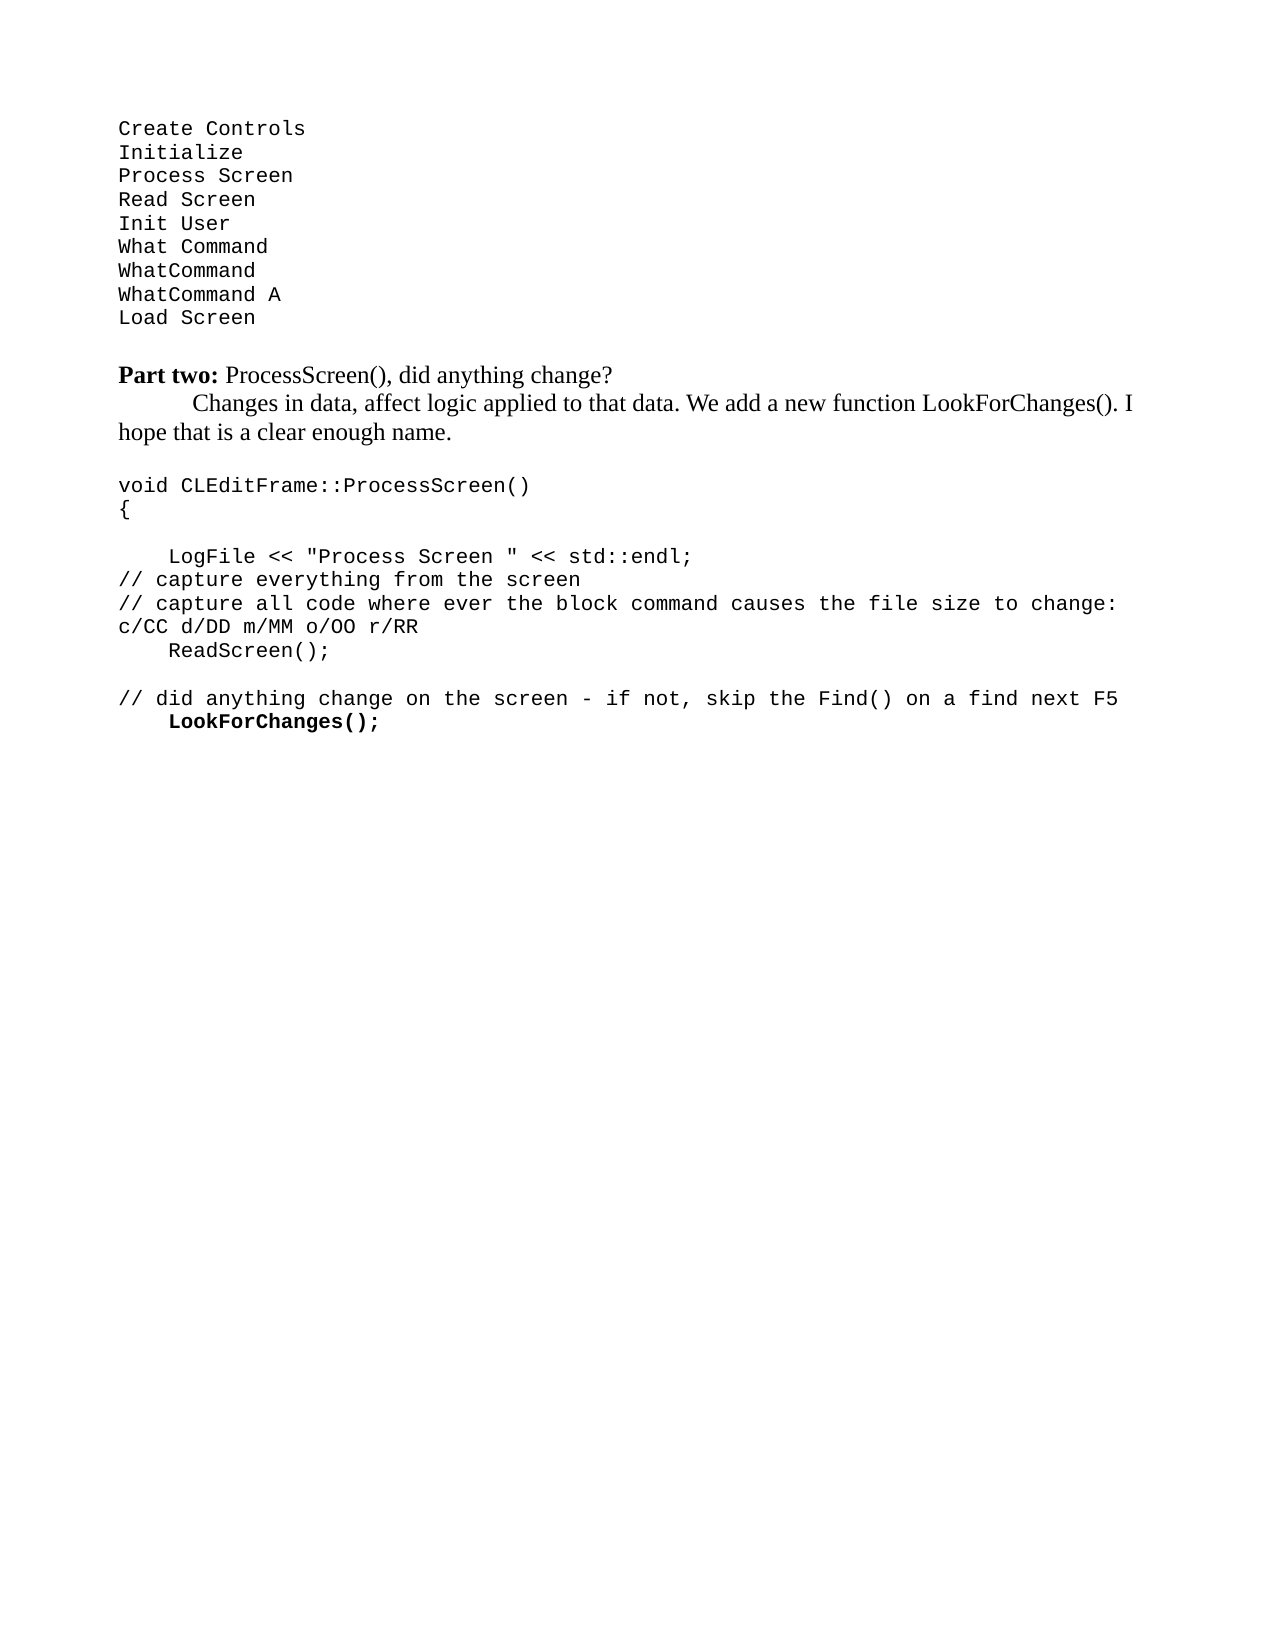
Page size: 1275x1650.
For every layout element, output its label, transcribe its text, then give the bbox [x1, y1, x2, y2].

text void CLEditFrame::ProcessScreen() [118, 475, 1157, 498]
text LogFile << "Process Screen " << std::endl; [118, 546, 1157, 569]
text WhatCommand A [118, 284, 1157, 307]
text WhatCommand [118, 260, 1157, 284]
text // capture all code where ever the block command causes the file size to change: c/CC d/DD m/MM o/OO r/RR [118, 593, 1157, 640]
text ReadScreen(); [118, 640, 1157, 664]
text Load Screen [118, 307, 1157, 331]
text Create Controls [118, 118, 1157, 142]
text { [118, 498, 1157, 522]
text // did anything change on the screen - if not, skip the Find() on a find next F5 [118, 687, 1157, 711]
text Init User [118, 213, 1157, 236]
text Changes in data, affect logic applied to that data. We add a new function LookForChanges(). I hope that is a clear enough name. [118, 388, 1157, 446]
text Read Screen [118, 189, 1157, 213]
text Initialize [118, 142, 1157, 165]
text Part two: ProcessScreen(), did anything change? [118, 360, 1157, 388]
text LookForChanges(); [118, 711, 1157, 735]
text Process Screen [118, 165, 1157, 189]
text What Command [118, 236, 1157, 260]
text // capture everything from the screen [118, 569, 1157, 593]
